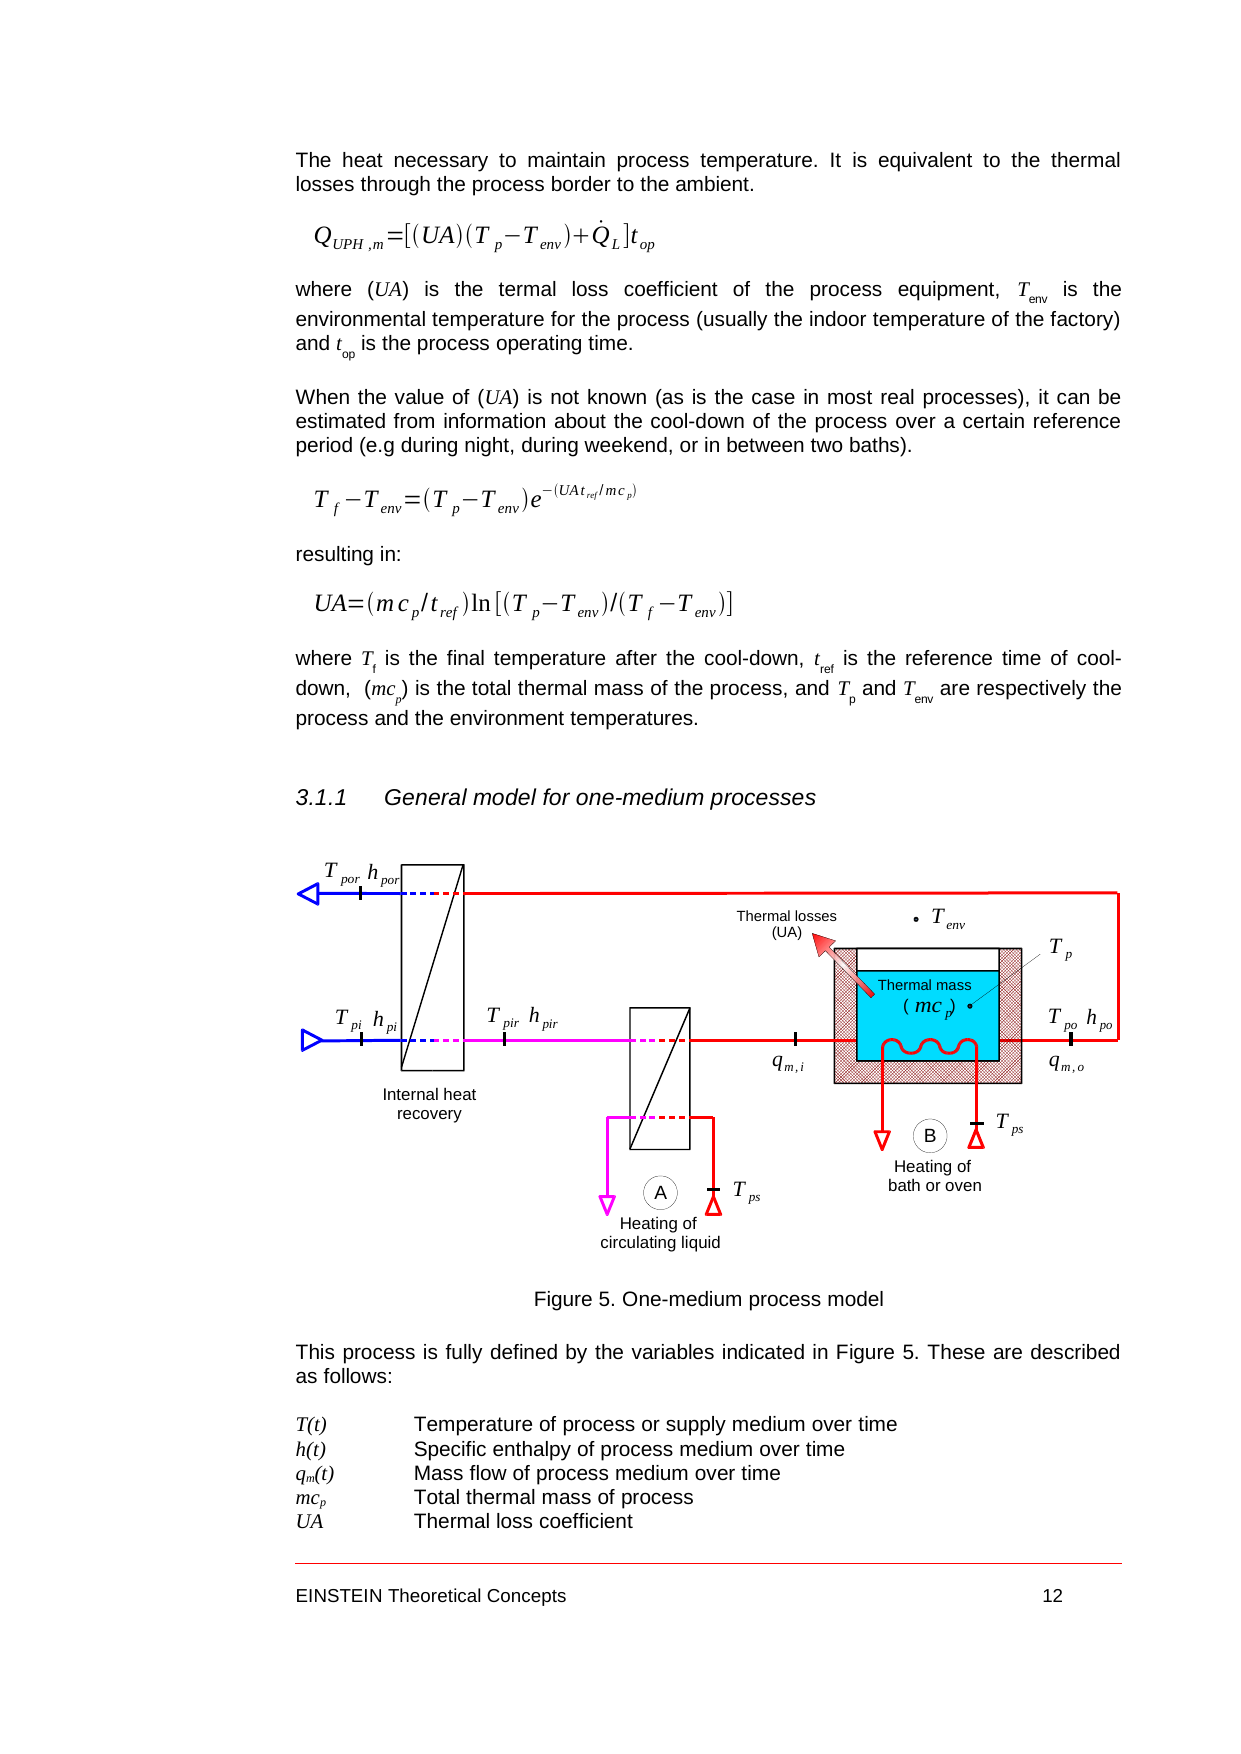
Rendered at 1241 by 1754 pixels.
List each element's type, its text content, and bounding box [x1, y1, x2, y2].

text where (UA) is the termal loss coefficient of the process equipment, Tenv is the environmental temperature for the process (usually the indoor temperature of the factory) and top is the process operating time. [295, 277, 1122, 361]
text This process is fully defined by the variables indicated in Figure 5. These are described as follows: [295, 1340, 1122, 1388]
text h(t) Specific enthalpy of process medium over time [295, 1436, 1122, 1461]
text mcp Total thermal mass of process [295, 1485, 1122, 1509]
text resulting in: [295, 542, 1122, 566]
text Figure 5. One-medium process model [295, 1287, 1122, 1311]
list The heat necessary to maintain process temperature. It is equivalent to the thermal losses through the process border to the ambient. [295, 148, 1122, 196]
text where Tf is the final temperature after the cool-down, tref is the reference time of cool-down, (mcp) is the total thermal mass of the process, and Tp and Tenv are respectively the process and the environment temperatures. [295, 646, 1122, 730]
text T(t) Temperature of process or supply medium over time [295, 1412, 1122, 1436]
text When the value of (UA) is not known (as is the case in most real processes), it can be estimated from information about the cool-down of the process over a certain reference period (e.g during night, during weekend, or in between two baths). [295, 385, 1122, 457]
text UA Thermal loss coefficient [295, 1509, 1122, 1533]
text qm(t) Mass flow of process medium over time [295, 1461, 1122, 1485]
subtitle General model for one-medium processes [295, 783, 1122, 811]
